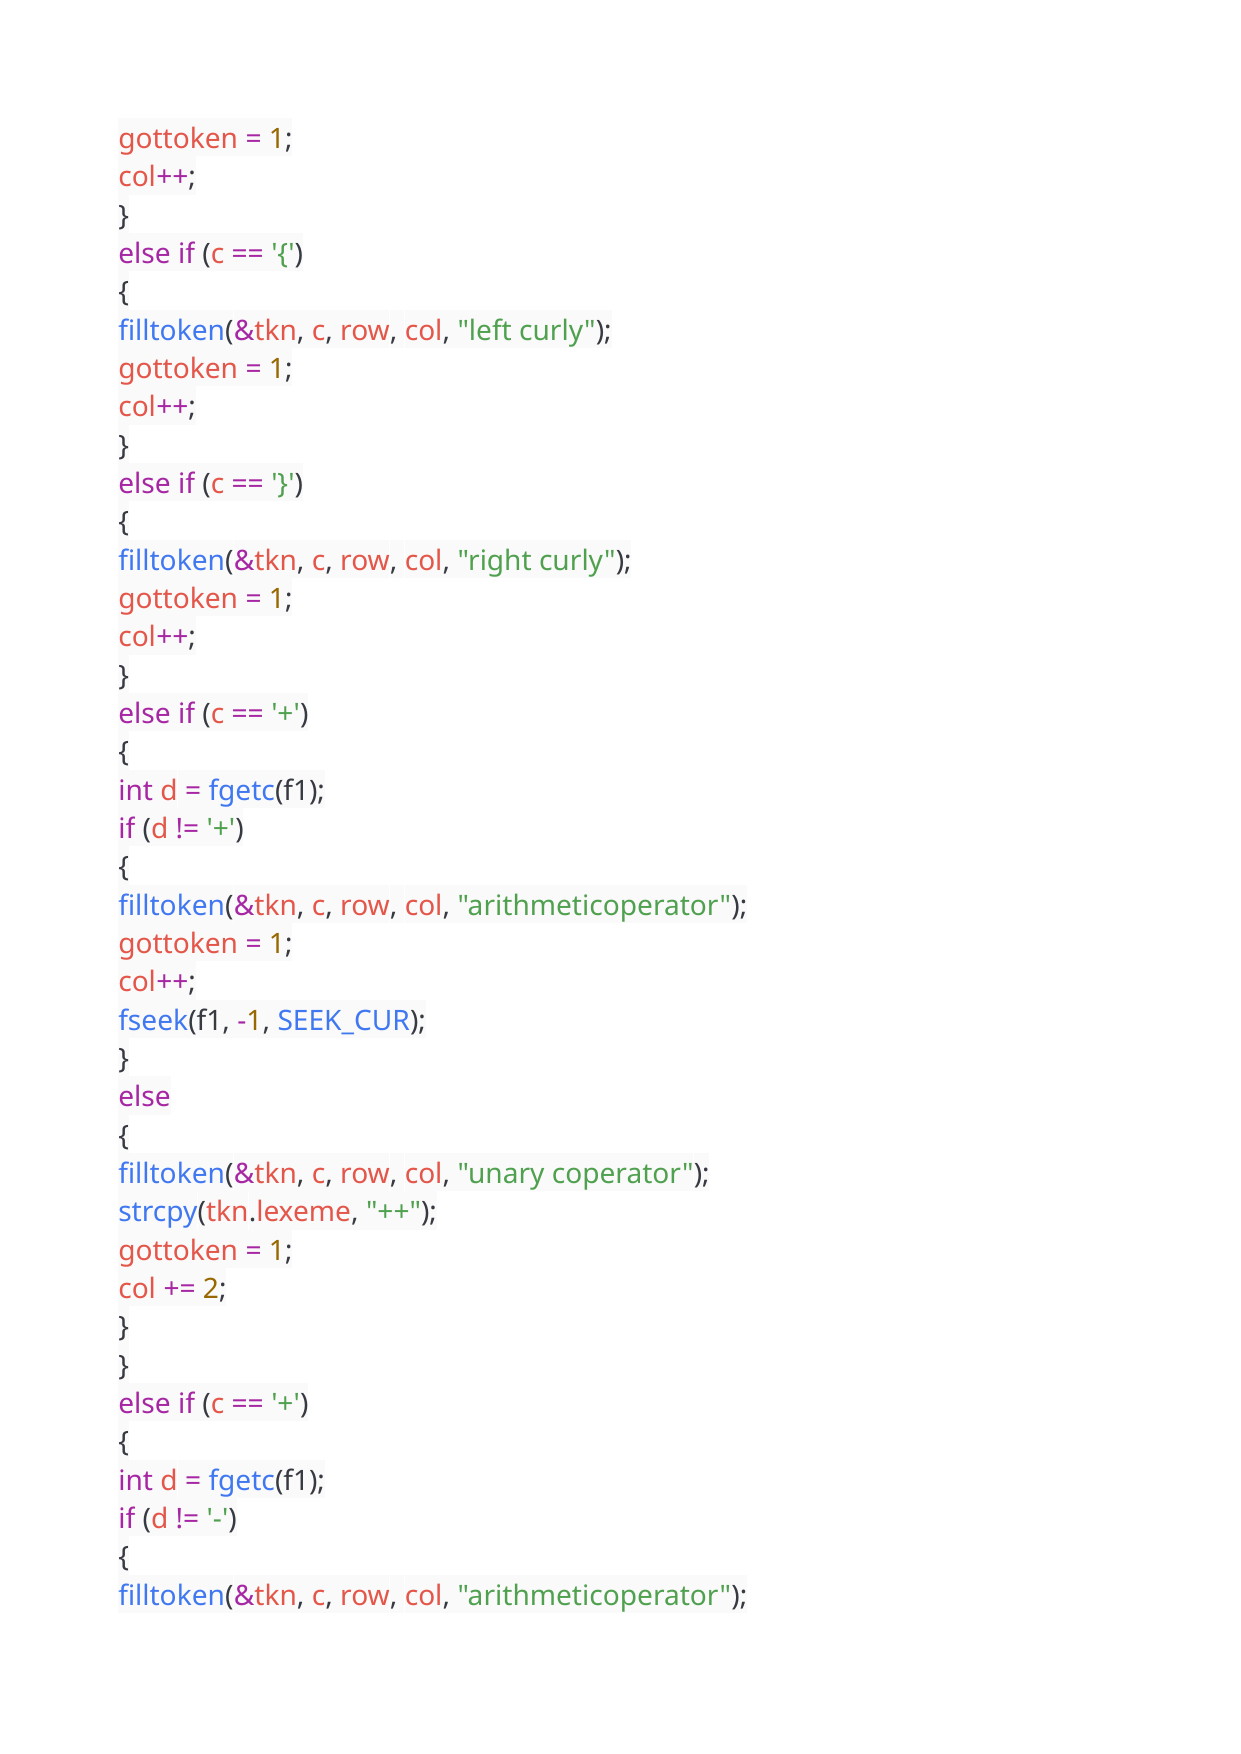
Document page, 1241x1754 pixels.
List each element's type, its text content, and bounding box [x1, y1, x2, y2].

text int d = fgetc(f1); [118, 1460, 1122, 1498]
text } [118, 195, 1122, 233]
text fseek(f1, -1, SEEK_CUR); [118, 1000, 1122, 1038]
text { [118, 731, 1122, 770]
text else if (c == '+') [118, 1383, 1122, 1421]
text if (d != '-') [118, 1498, 1122, 1536]
text else if (c == '{') [118, 233, 1122, 271]
text col++; [118, 156, 1122, 195]
text { [118, 1536, 1122, 1575]
text } [118, 1345, 1122, 1383]
text { [118, 1115, 1122, 1153]
text if (d != '+') [118, 808, 1122, 846]
text filltoken(&tkn, c, row, col, "arithmeticoperator"); [118, 1575, 1122, 1613]
text } [118, 655, 1122, 693]
text gottoken = 1; [118, 118, 1122, 156]
text filltoken(&tkn, c, row, col, "arithmeticoperator"); [118, 885, 1122, 923]
text col++; [118, 616, 1122, 655]
text gottoken = 1; [118, 1230, 1122, 1268]
text gottoken = 1; [118, 578, 1122, 616]
text else [118, 1076, 1122, 1115]
text filltoken(&tkn, c, row, col, "left curly"); [118, 310, 1122, 348]
text filltoken(&tkn, c, row, col, "unary coperator"); [118, 1153, 1122, 1191]
text { [118, 271, 1122, 310]
text col += 2; [118, 1268, 1122, 1306]
text int d = fgetc(f1); [118, 770, 1122, 808]
text } [118, 1306, 1122, 1345]
text col++; [118, 386, 1122, 425]
text { [118, 1421, 1122, 1460]
text strcpy(tkn.lexeme, "++"); [118, 1191, 1122, 1230]
text { [118, 501, 1122, 540]
text else if (c == '}') [118, 463, 1122, 501]
text col++; [118, 961, 1122, 1000]
text } [118, 1038, 1122, 1076]
text else if (c == '+') [118, 693, 1122, 731]
text gottoken = 1; [118, 348, 1122, 386]
text gottoken = 1; [118, 923, 1122, 961]
text filltoken(&tkn, c, row, col, "right curly"); [118, 540, 1122, 578]
text } [118, 425, 1122, 463]
text { [118, 846, 1122, 885]
